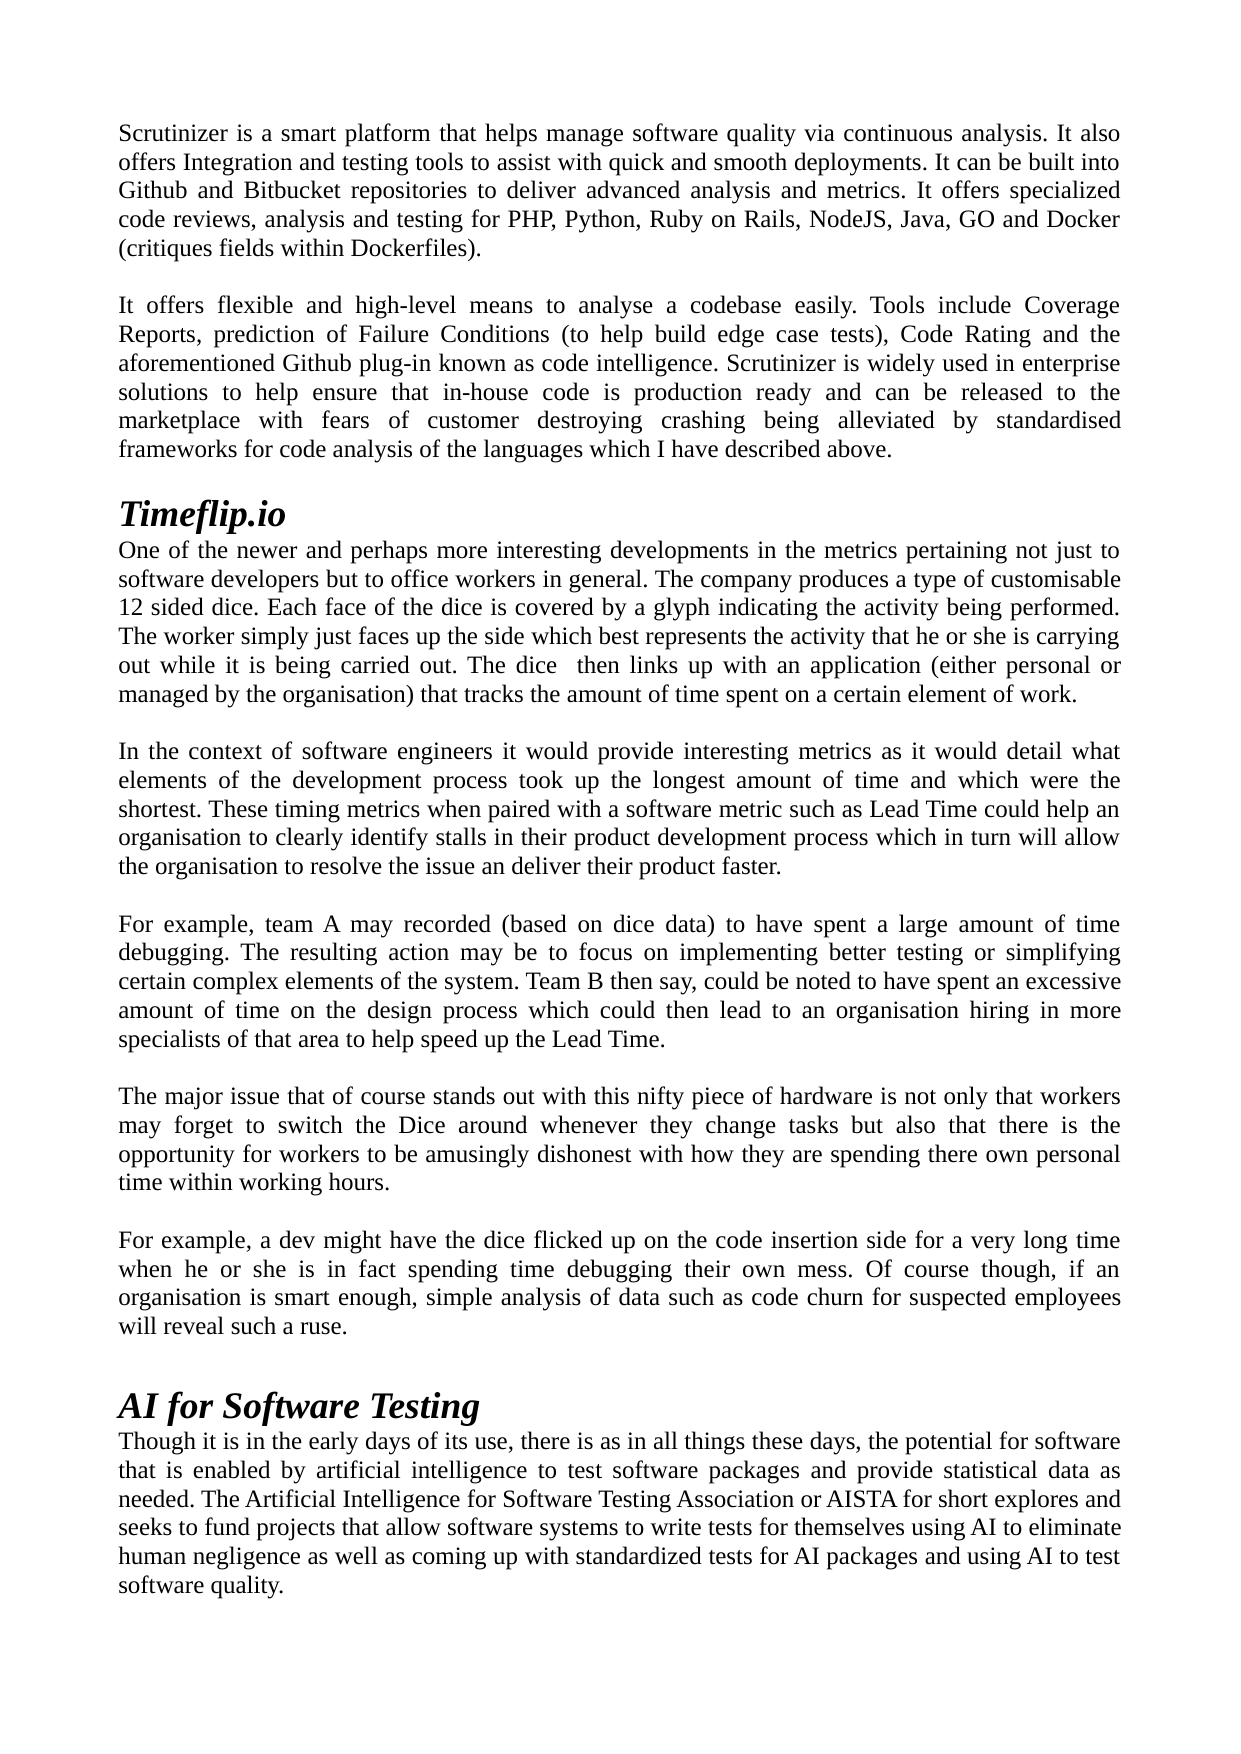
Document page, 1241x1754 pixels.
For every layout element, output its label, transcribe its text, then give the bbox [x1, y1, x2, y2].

text Scrutinizer is a smart platform that helps manage software quality via continuous analysis. It also offers Integration and testing tools to assist with quick and smooth deployments. It can be built into Github and Bitbucket repositories to deliver advanced analysis and metrics. It offers specialized code reviews, analysis and testing for PHP, Python, Ruby on Rails, NodeJS, Java, GO and Docker (critiques fields within Dockerfiles). [118, 118, 1122, 262]
text One of the newer and perhaps more interesting developments in the metrics pertaining not just to software developers but to office workers in general. The company produces a type of customisable 12 sided dice. Each face of the dice is covered by a glyph indicating the activity being performed. The worker simply just faces up the side which best represents the activity that he or she is carrying out while it is being carried out. The dice then links up with an application (either personal or managed by the organisation) that tracks the amount of time spent on a certain element of work. [118, 535, 1122, 707]
text It offers flexible and high-level means to analyse a codebase easily. Tools include Coverage Reports, prediction of Failure Conditions (to help build edge case tests), Code Rating and the aforementioned Github plug-in known as code intelligence. Scrutinizer is widely used in enterprise solutions to help ensure that in-house code is production ready and can be released to the marketplace with fears of customer destroying crashing being alleviated by standardised frameworks for code analysis of the languages which I have described above. [118, 291, 1122, 463]
text In the context of software engineers it would provide interesting metrics as it would detail what elements of the development process took up the longest amount of time and which were the shortest. These timing metrics when paired with a software metric such as Lead Time could help an organisation to clearly identify stalls in their product development process which in turn will allow the organisation to resolve the issue an deliver their product faster. [118, 736, 1122, 880]
text Timeflip.io [118, 492, 1122, 535]
text AI for Software Testing [118, 1383, 1122, 1426]
text For example, a dev might have the dice flicked up on the code insertion side for a very long time when he or she is in fact spending time debugging their own mess. Of course though, if an organisation is smart enough, simple analysis of data such as code churn for suspected employees will reveal such a ruse. [118, 1225, 1122, 1340]
text The major issue that of course stands out with this nifty piece of hardware is not only that workers may forget to switch the Dice around whenever they change tasks but also that there is the opportunity for workers to be amusingly dishonest with how they are spending there own personal time within working hours. [118, 1081, 1122, 1196]
text Though it is in the early days of its use, there is as in all things these days, the potential for software that is enabled by artificial intelligence to test software packages and provide statistical data as needed. The Artificial Intelligence for Software Testing Association or AISTA for short explores and seeks to fund projects that allow software systems to write tests for themselves using AI to eliminate human negligence as well as coming up with standardized tests for AI packages and using AI to test software quality. [118, 1426, 1122, 1599]
text For example, team A may recorded (based on dice data) to have spent a large amount of time debugging. The resulting action may be to focus on implementing better testing or simplifying certain complex elements of the system. Team B then say, could be noted to have spent an excessive amount of time on the design process which could then lead to an organisation hiring in more specialists of that area to help speed up the Lead Time. [118, 909, 1122, 1052]
